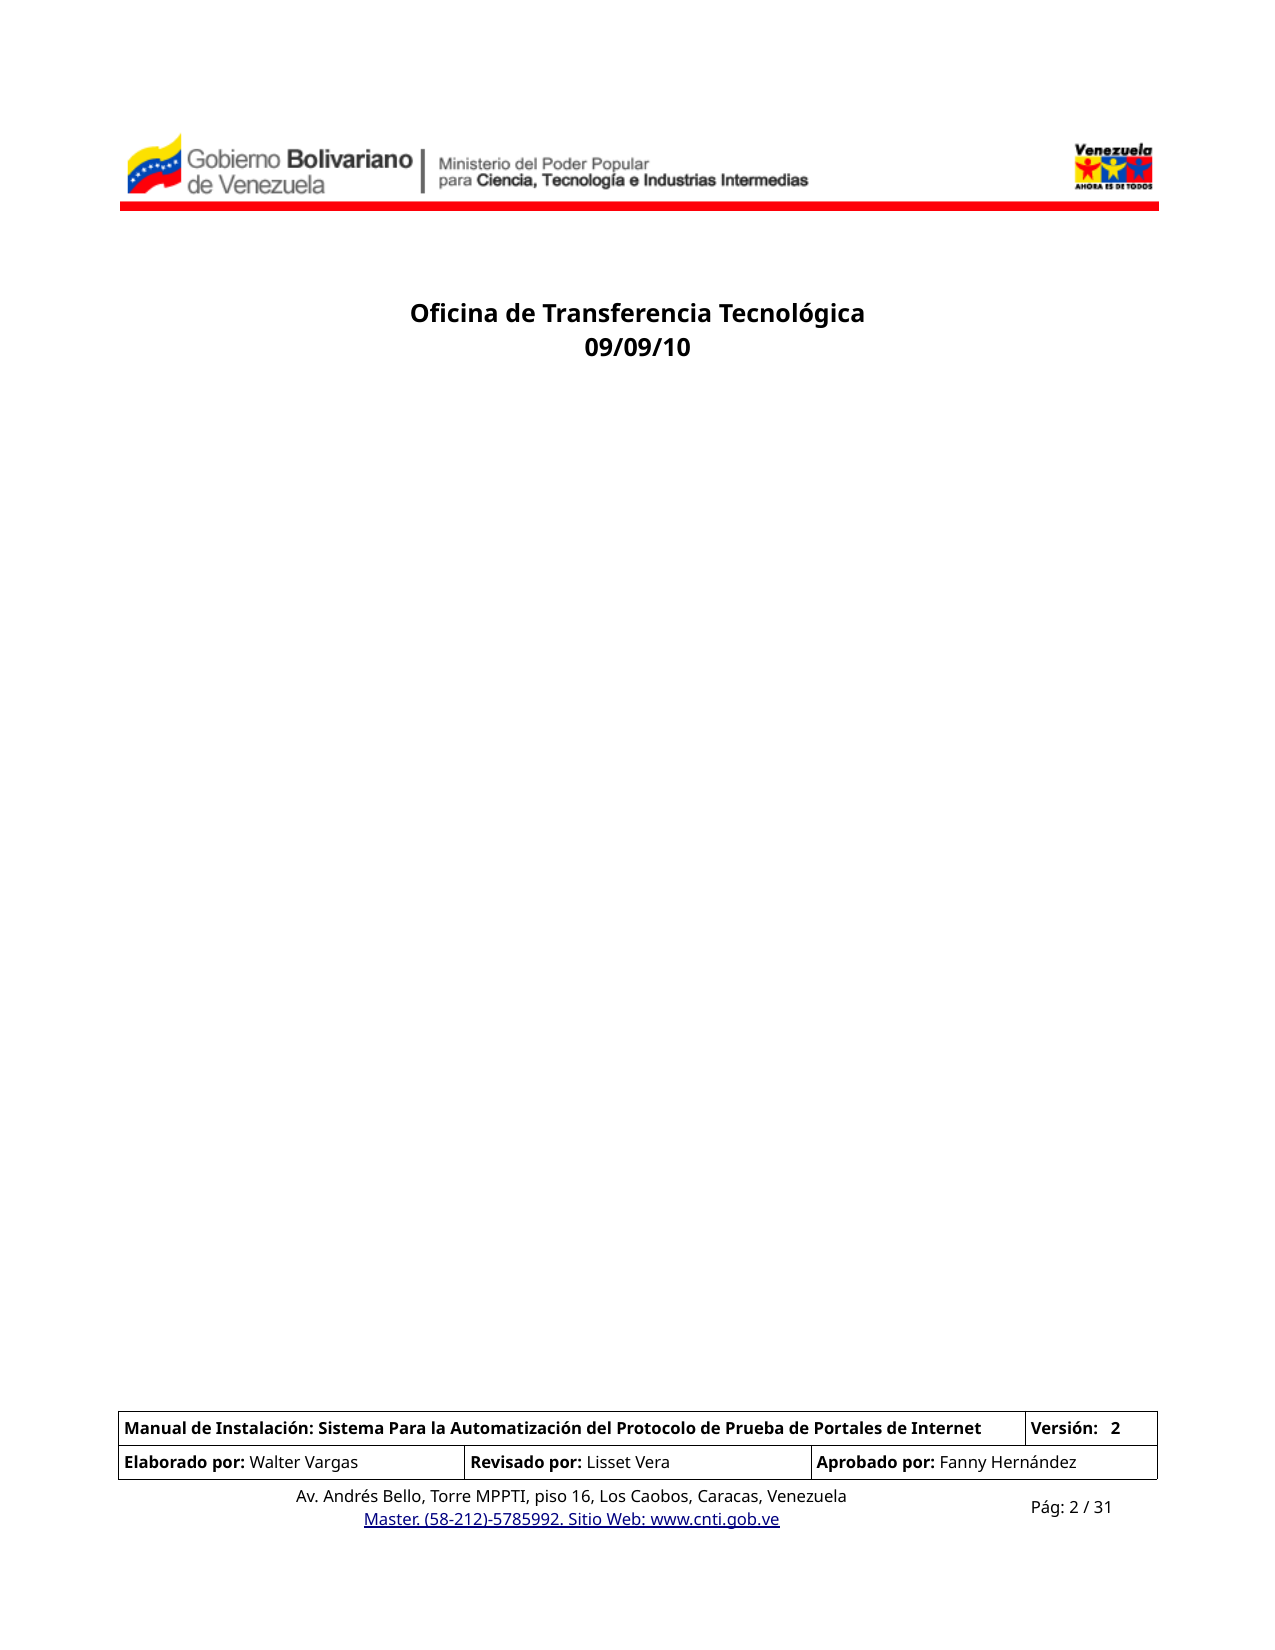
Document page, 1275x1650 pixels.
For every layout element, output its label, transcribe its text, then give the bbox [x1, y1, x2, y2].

text Oficina de Transferencia Tecnológica [118, 295, 1157, 329]
text 09/09/10 [118, 329, 1157, 363]
picture [120, 125, 1159, 211]
